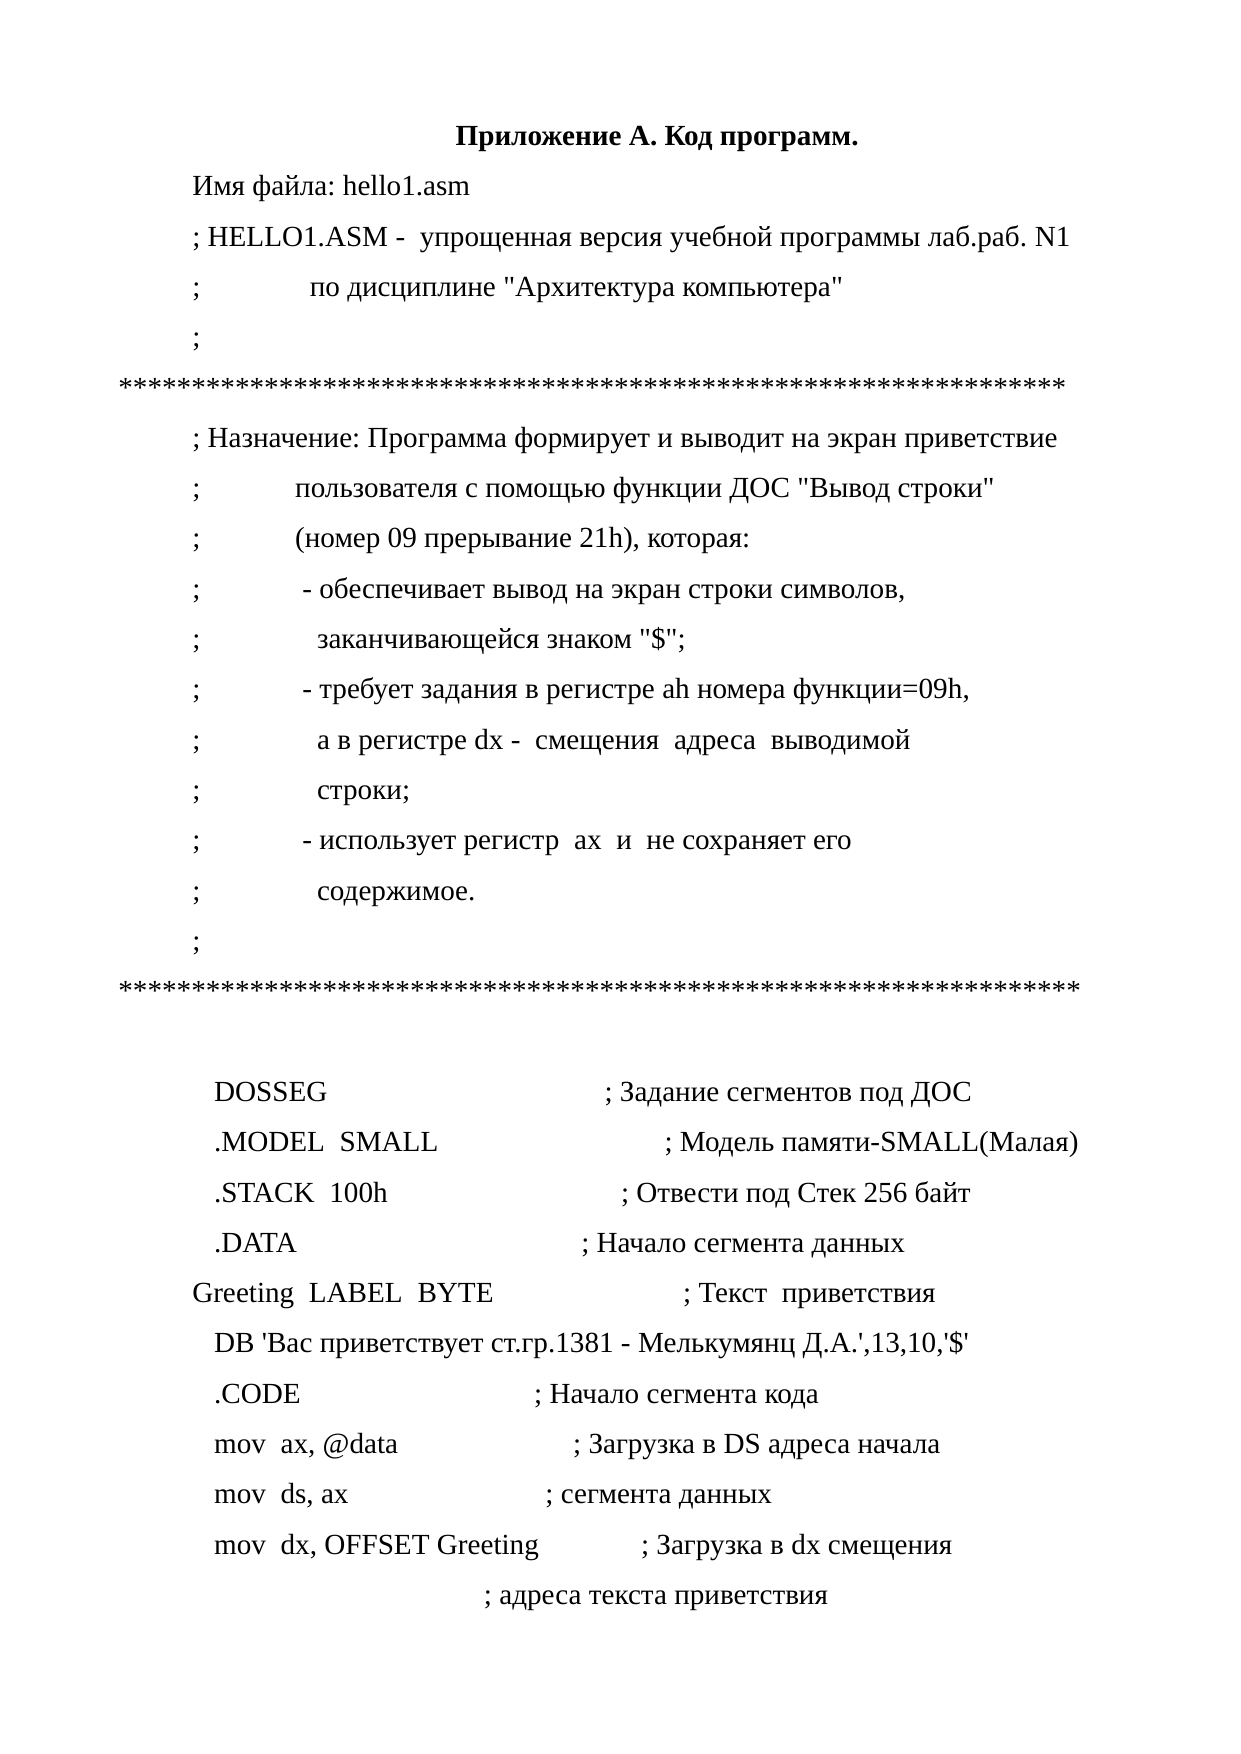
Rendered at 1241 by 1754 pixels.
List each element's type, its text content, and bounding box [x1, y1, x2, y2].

text mov dx, OFFSET Greeting ; Загрузка в dx смещения [118, 1527, 1122, 1560]
text ; заканчивающейся знаком "$"; [118, 621, 1122, 655]
text ; а в регистре dx - смещения адреса выводимой [118, 722, 1122, 755]
text ; адреса текста приветствия [118, 1577, 1122, 1611]
text .DATA ; Начало сегмента данных [118, 1225, 1122, 1258]
text ; - использует регистр ax и не сохраняет его [118, 822, 1122, 856]
text ; ***************************************************************** [118, 319, 1122, 403]
text ; - обеспечивает вывод на экран строки символов, [118, 571, 1122, 604]
text ; пользователя с помощью функции ДОС "Вывод строки" [118, 470, 1122, 504]
text ; HELLO1.ASM - упрощенная версия учебной программы лаб.раб. N1 [118, 219, 1122, 252]
text Greeting LABEL BYTE ; Текст приветствия [118, 1275, 1122, 1309]
text ; по дисциплине "Архитектура компьютера" [118, 269, 1122, 303]
text Приложение А. Код программ. [118, 118, 1122, 152]
text mov ds, ax ; сегмента данных [118, 1477, 1122, 1510]
text ; Назначение: Программа формирует и выводит на экран приветствие [118, 420, 1122, 453]
text ; ****************************************************************** [118, 923, 1122, 1007]
text Имя файла: hello1.asm [118, 168, 1122, 202]
text .CODE ; Начало сегмента кода [118, 1376, 1122, 1409]
text ; строки; [118, 772, 1122, 806]
text DB 'Вас приветствует ст.гр.1381 - Мелькумянц Д.А.',13,10,'$' [118, 1326, 1122, 1359]
text .MODEL SMALL ; Модель памяти-SMALL(Малая) [118, 1124, 1122, 1158]
text mov ax, @data ; Загрузка в DS адреса начала [118, 1426, 1122, 1460]
text DOSSEG ; Задание сегментов под ДОС [118, 1074, 1122, 1108]
text ; (номер 09 прерывание 21h), которая: [118, 521, 1122, 554]
text .STACK 100h ; Отвести под Стек 256 байт [118, 1175, 1122, 1208]
text ; содержимое. [118, 873, 1122, 906]
text ; - требует задания в регистре ah номера функции=09h, [118, 672, 1122, 705]
